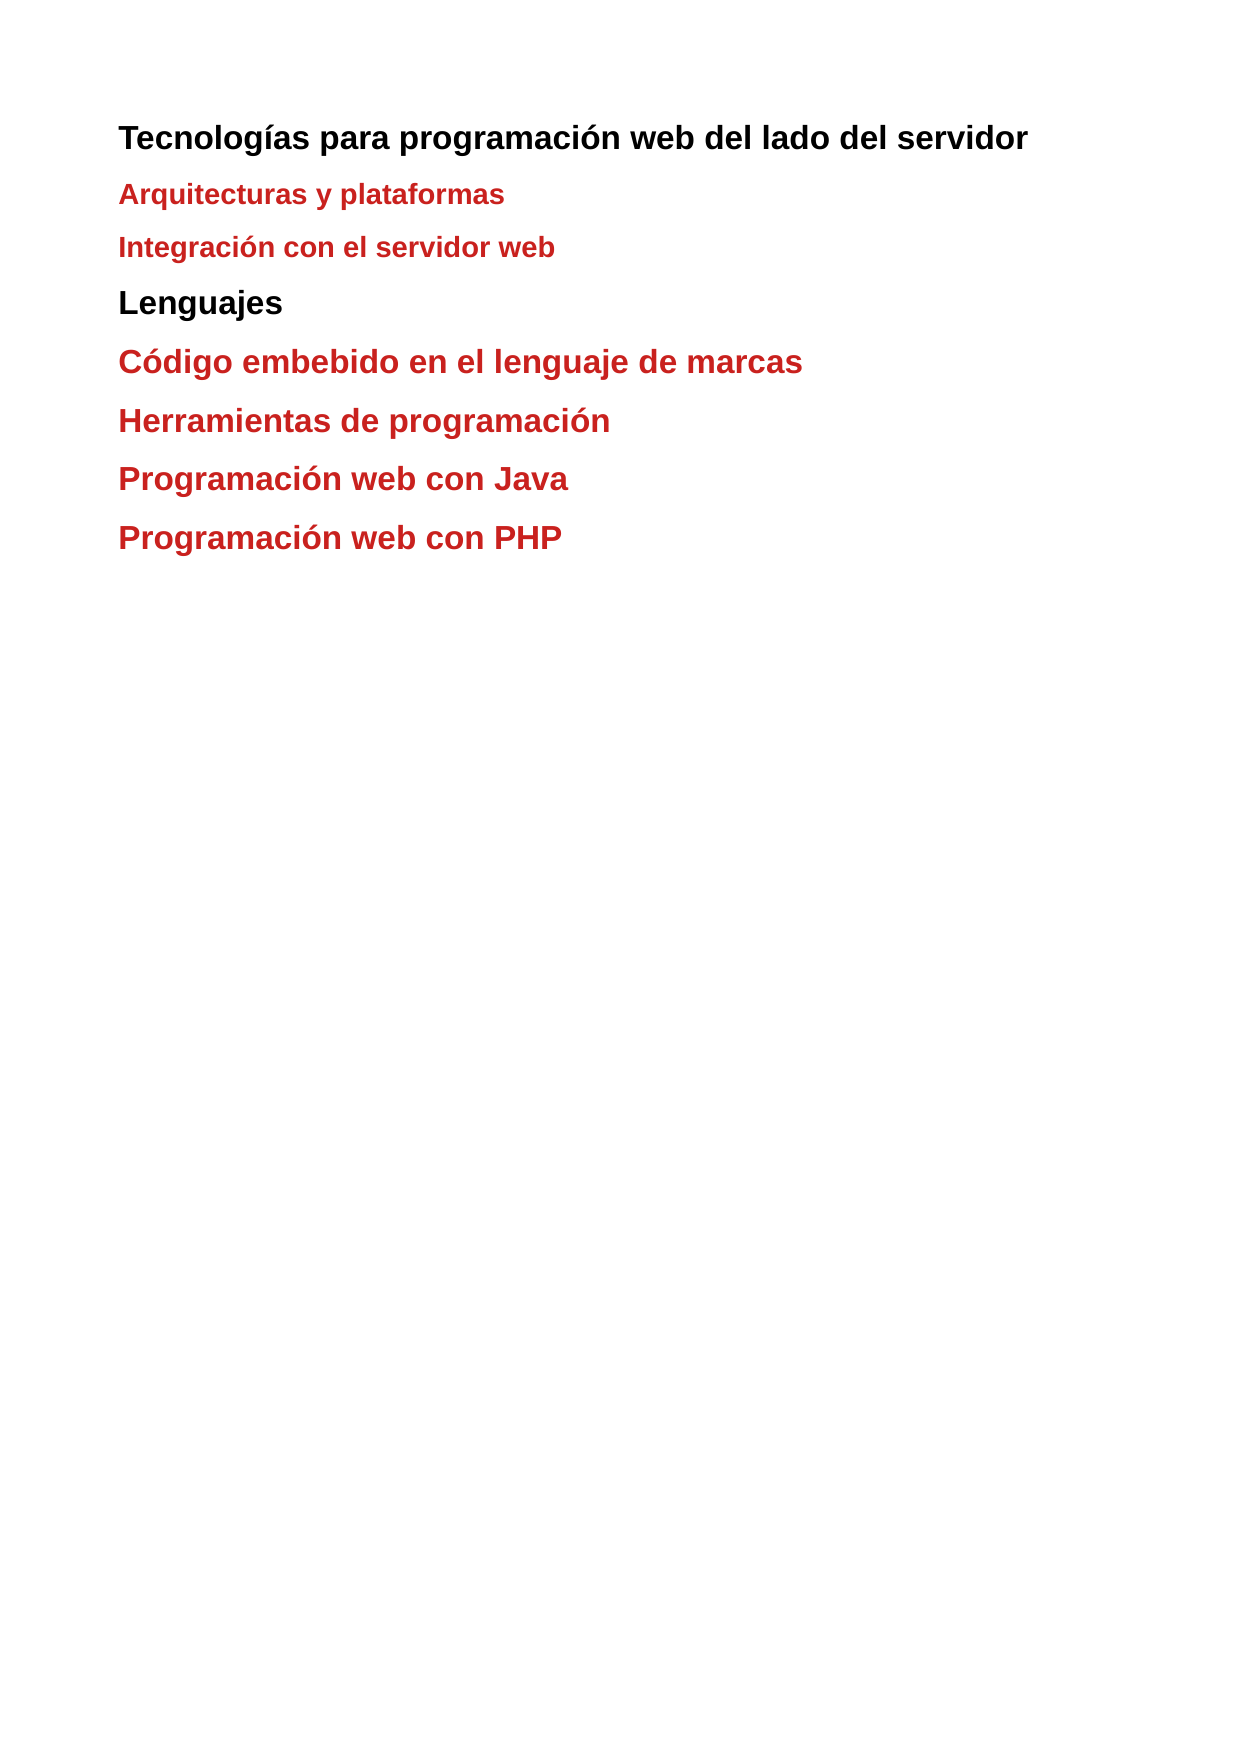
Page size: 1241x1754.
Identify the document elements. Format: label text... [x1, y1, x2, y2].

text Integración con el servidor web [118, 230, 1122, 263]
text Tecnologías para programación web del lado del servidor [118, 118, 1122, 157]
text Herramientas de programación [118, 401, 1122, 439]
text Lenguajes [118, 283, 1122, 322]
text Programación web con PHP [118, 518, 1122, 557]
text Programación web con Java [118, 459, 1122, 498]
text Arquitecturas y plataformas [118, 177, 1122, 210]
text Código embebido en el lenguaje de marcas [118, 342, 1122, 380]
